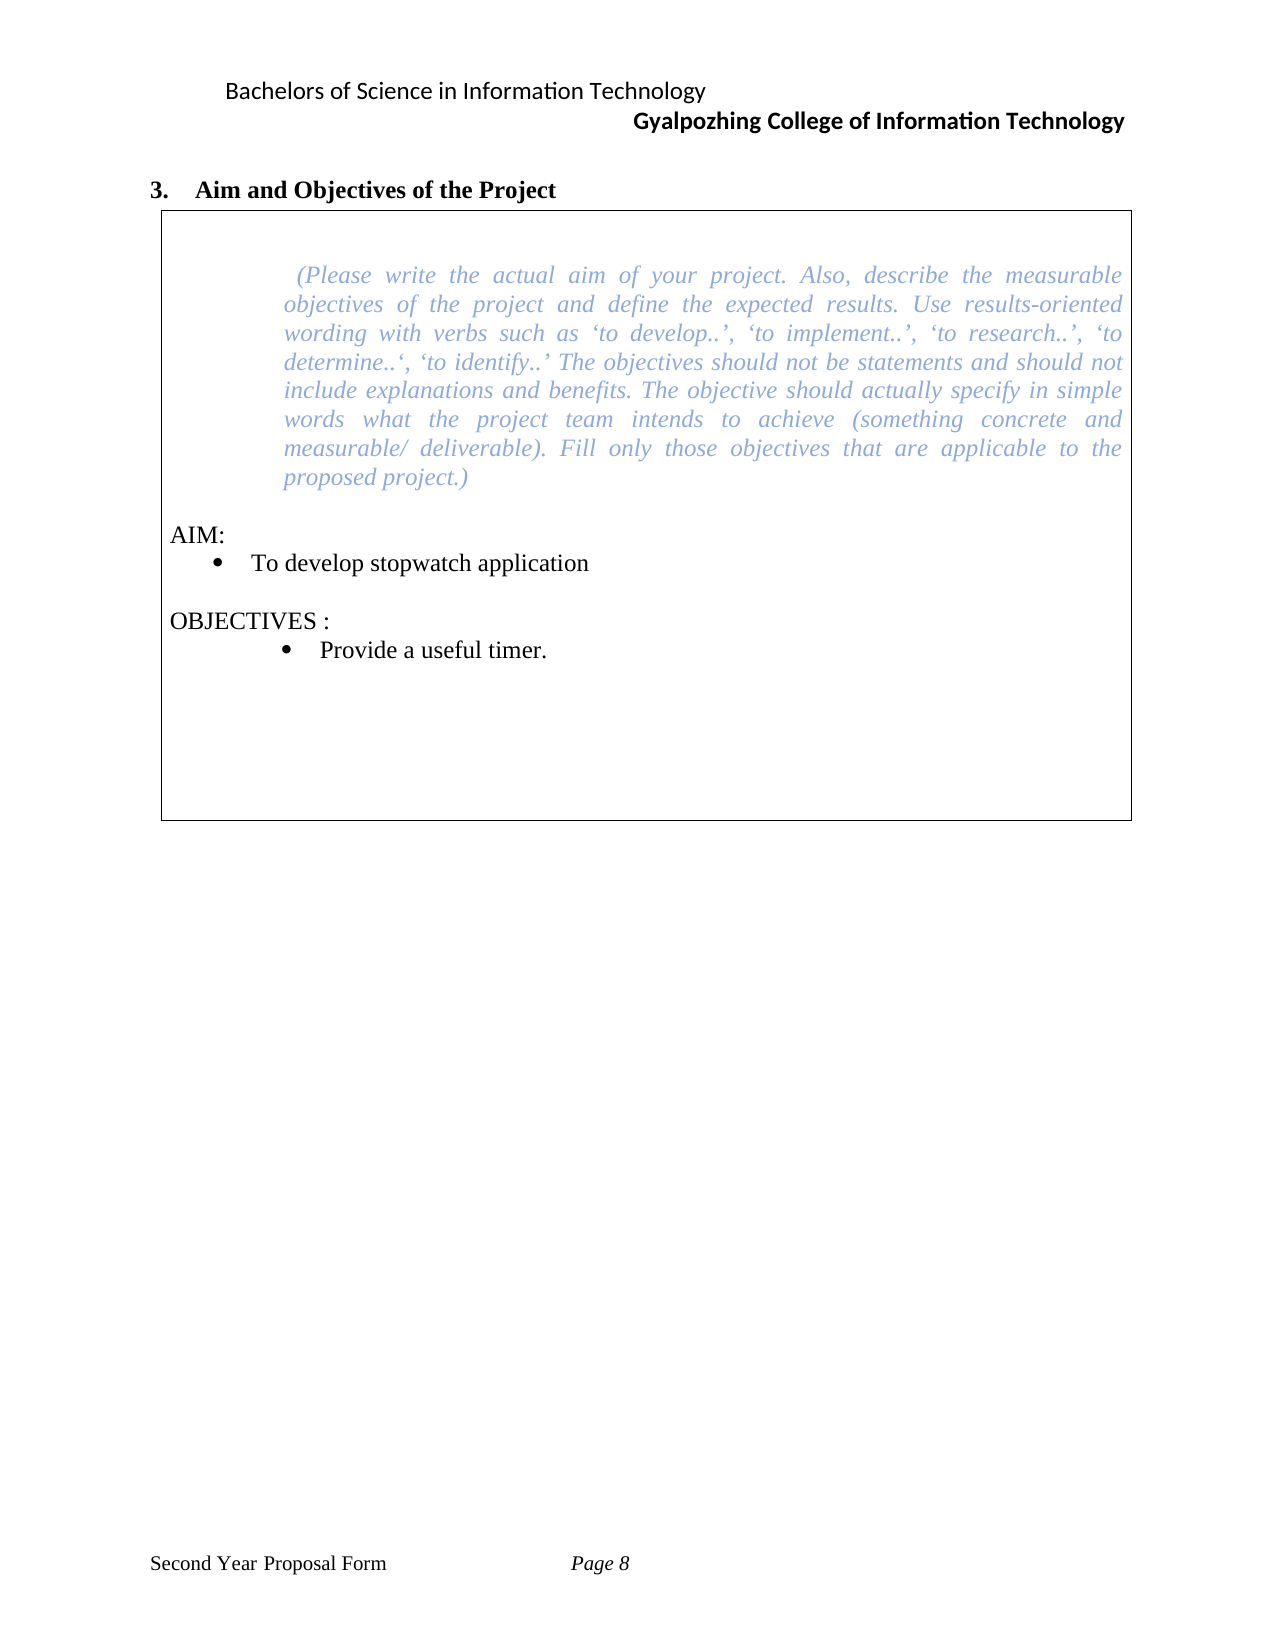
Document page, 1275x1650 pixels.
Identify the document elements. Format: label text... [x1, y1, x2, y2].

subtitle 3. Aim and Objectives of the Project [150, 175, 1125, 204]
table_cell AIM: To develop stopwatch application OBJECTIVES : Provide a useful timer. [162, 511, 1131, 729]
table_cell [162, 775, 1131, 820]
table_cell [162, 729, 1131, 775]
table_header (Please write the actual aim of your project. Also, describe the measurable objectives of the project and define the expected results. Use results-oriented wording with verbs such as ‘to develop..’, ‘to implement..’, ‘to research..’, ‘to determine..‘, ‘to identify..’ The objectives should not be statements and should not include explanations and benefits. The objective should actually specify in simple words what the project team intends to achieve (something concrete and measurable/ deliverable). Fill only those objectives that are applicable to the proposed project.) [162, 211, 1131, 511]
